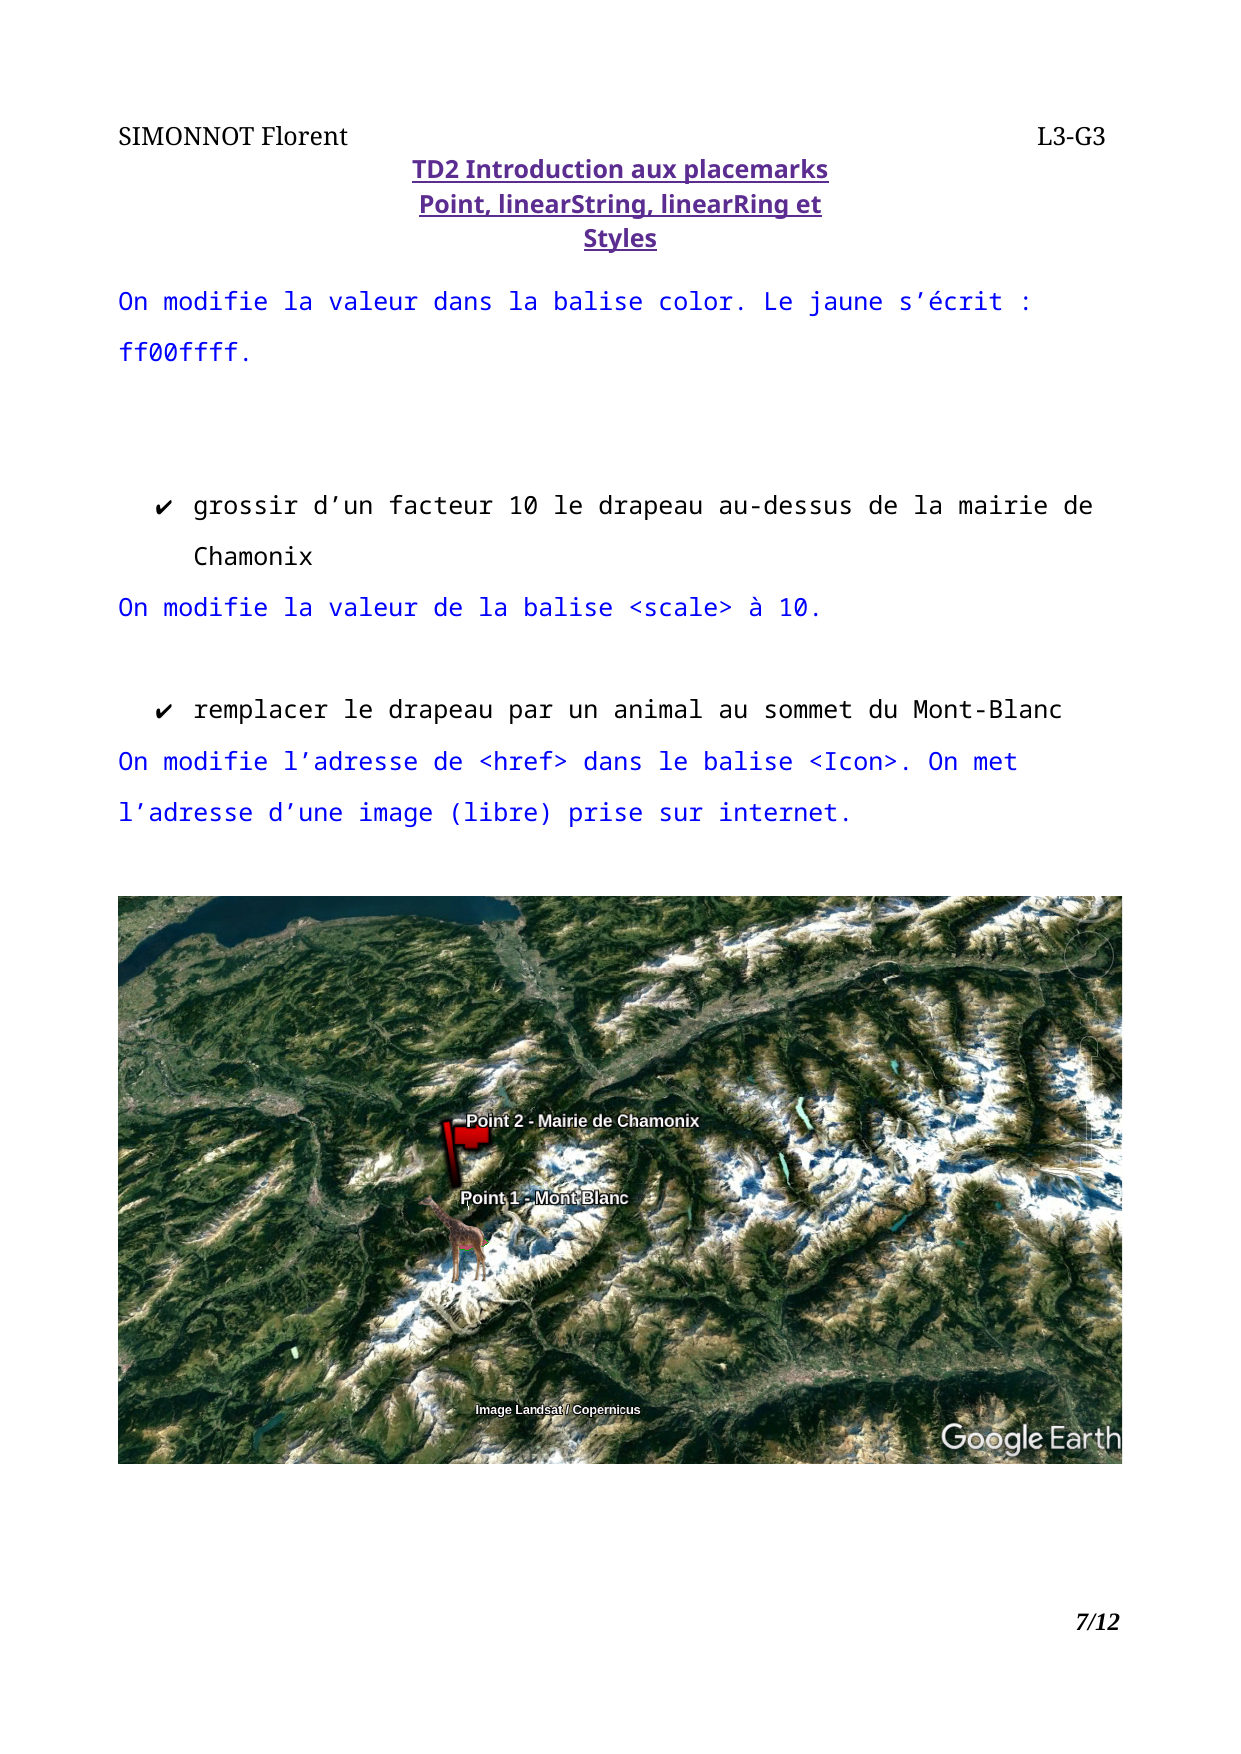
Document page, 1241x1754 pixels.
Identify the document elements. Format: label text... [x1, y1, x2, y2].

picture [118, 896, 1123, 1464]
list remplacer le drapeau par un animal au sommet du Mont-Blanc [156, 692, 1122, 726]
text On modifie la valeur de la balise <scale> à 10. [118, 590, 1122, 624]
text On modifie la valeur dans la balise color. Le jaune s’écrit : ff00ffff. [118, 284, 1122, 369]
text On modifie l’adresse de <href> dans le balise <Icon>. On met l’adresse d’une image (libre) prise sur internet. [118, 743, 1122, 828]
list grossir d’un facteur 10 le drapeau au-dessus de la mairie de Chamonix [156, 488, 1122, 573]
